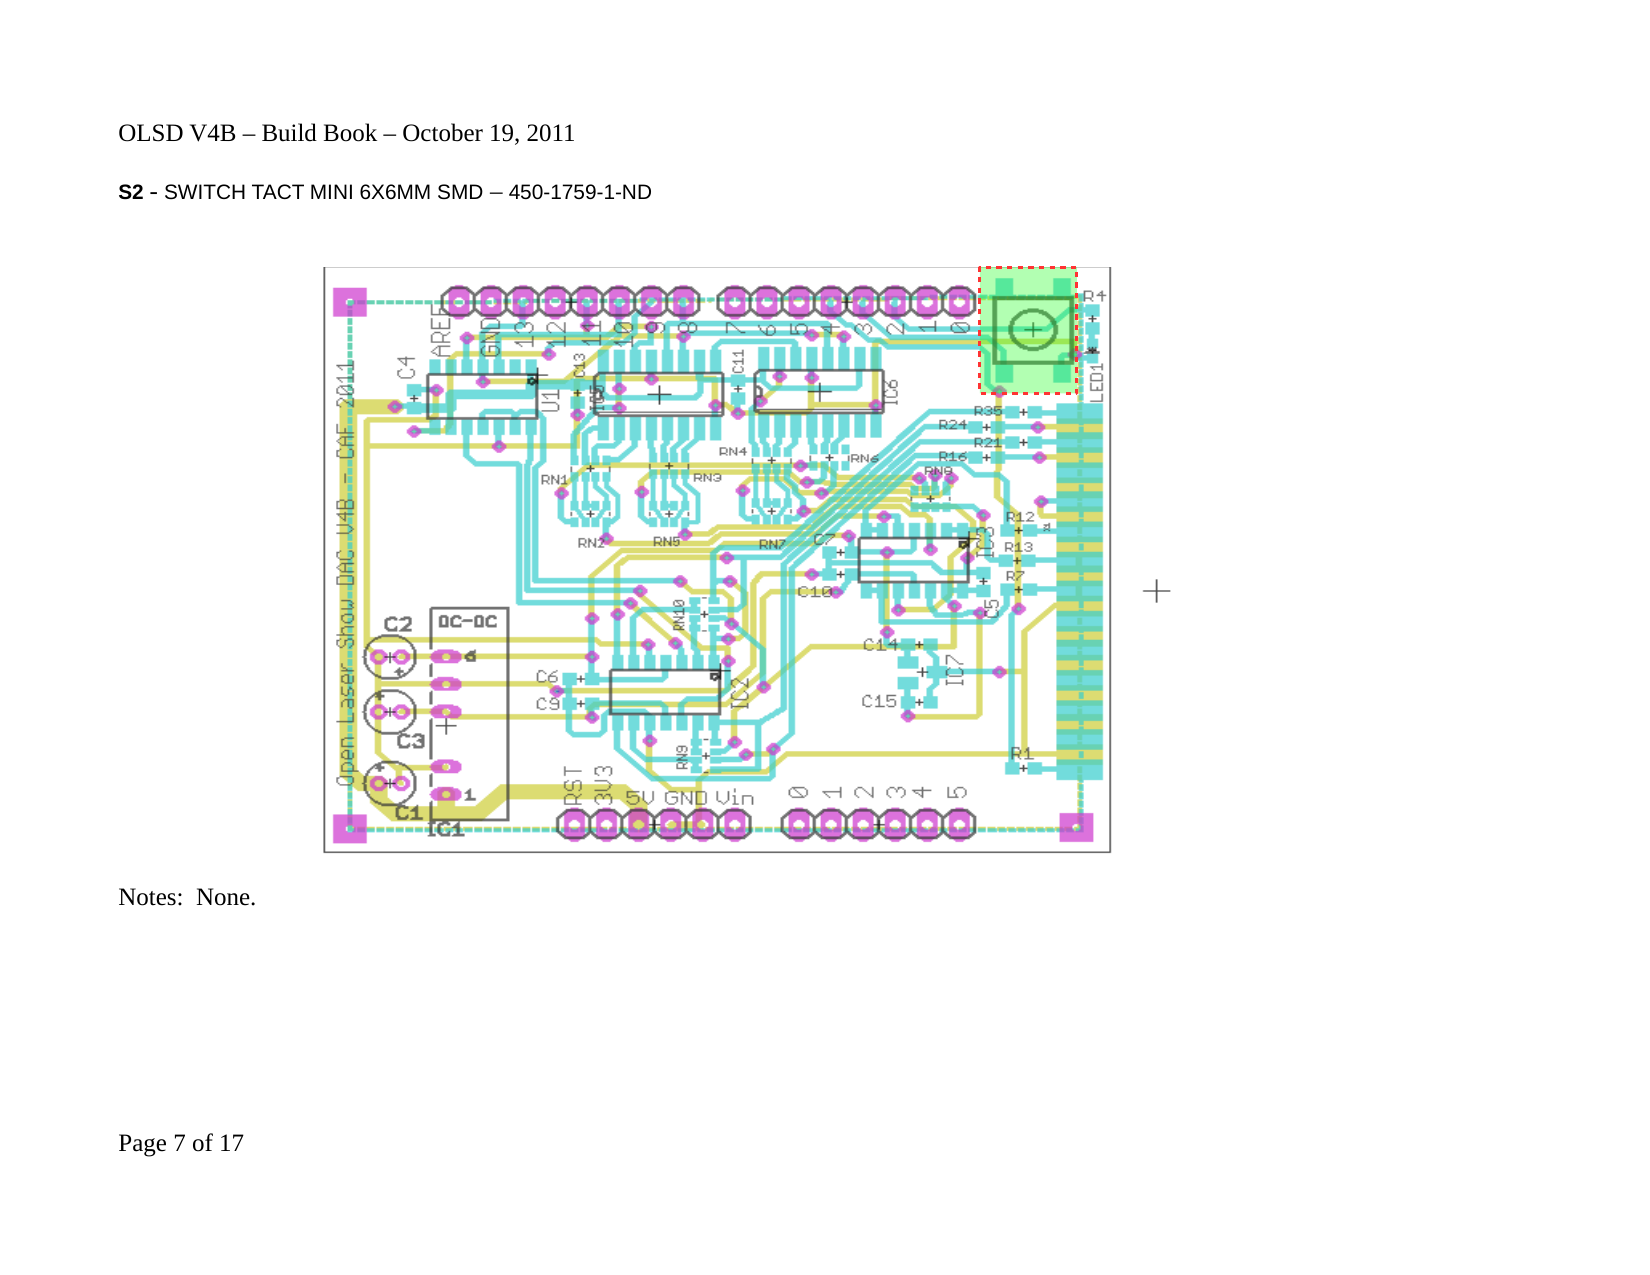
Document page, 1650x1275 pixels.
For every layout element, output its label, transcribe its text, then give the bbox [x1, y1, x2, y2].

text S2 - SWITCH TACT MINI 6X6MM SMD – 450-1759-1-ND [118, 176, 1532, 205]
picture [242, 267, 1254, 882]
text Notes: None. [118, 263, 1532, 911]
